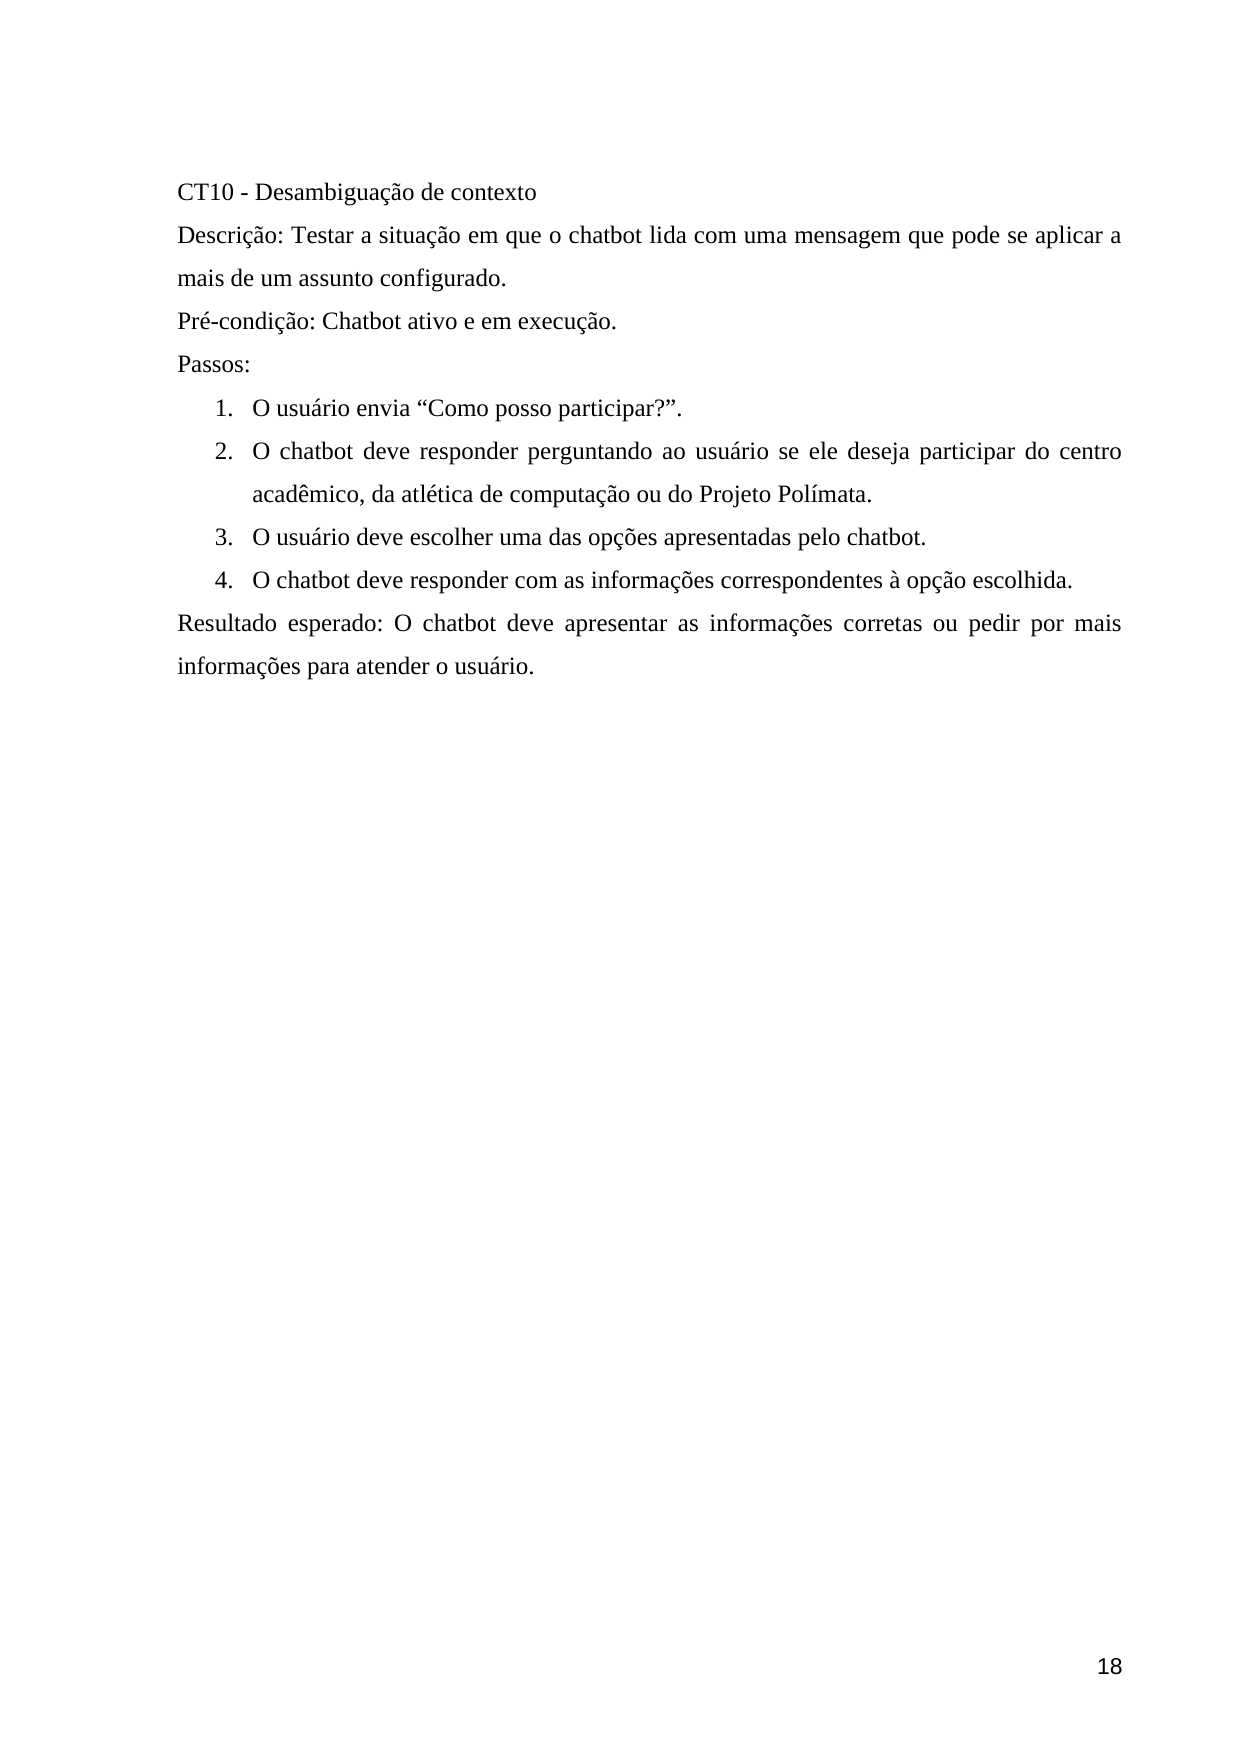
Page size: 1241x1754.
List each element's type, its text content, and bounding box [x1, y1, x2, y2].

list O chatbot deve responder com as informações correspondentes à opção escolhida. [214, 565, 1122, 594]
list O usuário envia “Como posso participar?”. [214, 393, 1122, 421]
text CT10 - Desambiguação de contexto [177, 177, 1122, 206]
list O usuário deve escolher uma das opções apresentadas pelo chatbot. [214, 522, 1122, 551]
text Passos: [177, 349, 1122, 378]
text Pré-condição: Chatbot ativo e em execução. [177, 306, 1122, 335]
list O chatbot deve responder perguntando ao usuário se ele deseja participar do centro acadêmico, da atlética de computação ou do Projeto Polímata. [214, 436, 1122, 508]
text Descrição: Testar a situação em que o chatbot lida com uma mensagem que pode se aplicar a mais de um assunto configurado. [177, 220, 1122, 292]
text Resultado esperado: O chatbot deve apresentar as informações corretas ou pedir por mais informações para atender o usuário. [177, 608, 1122, 680]
